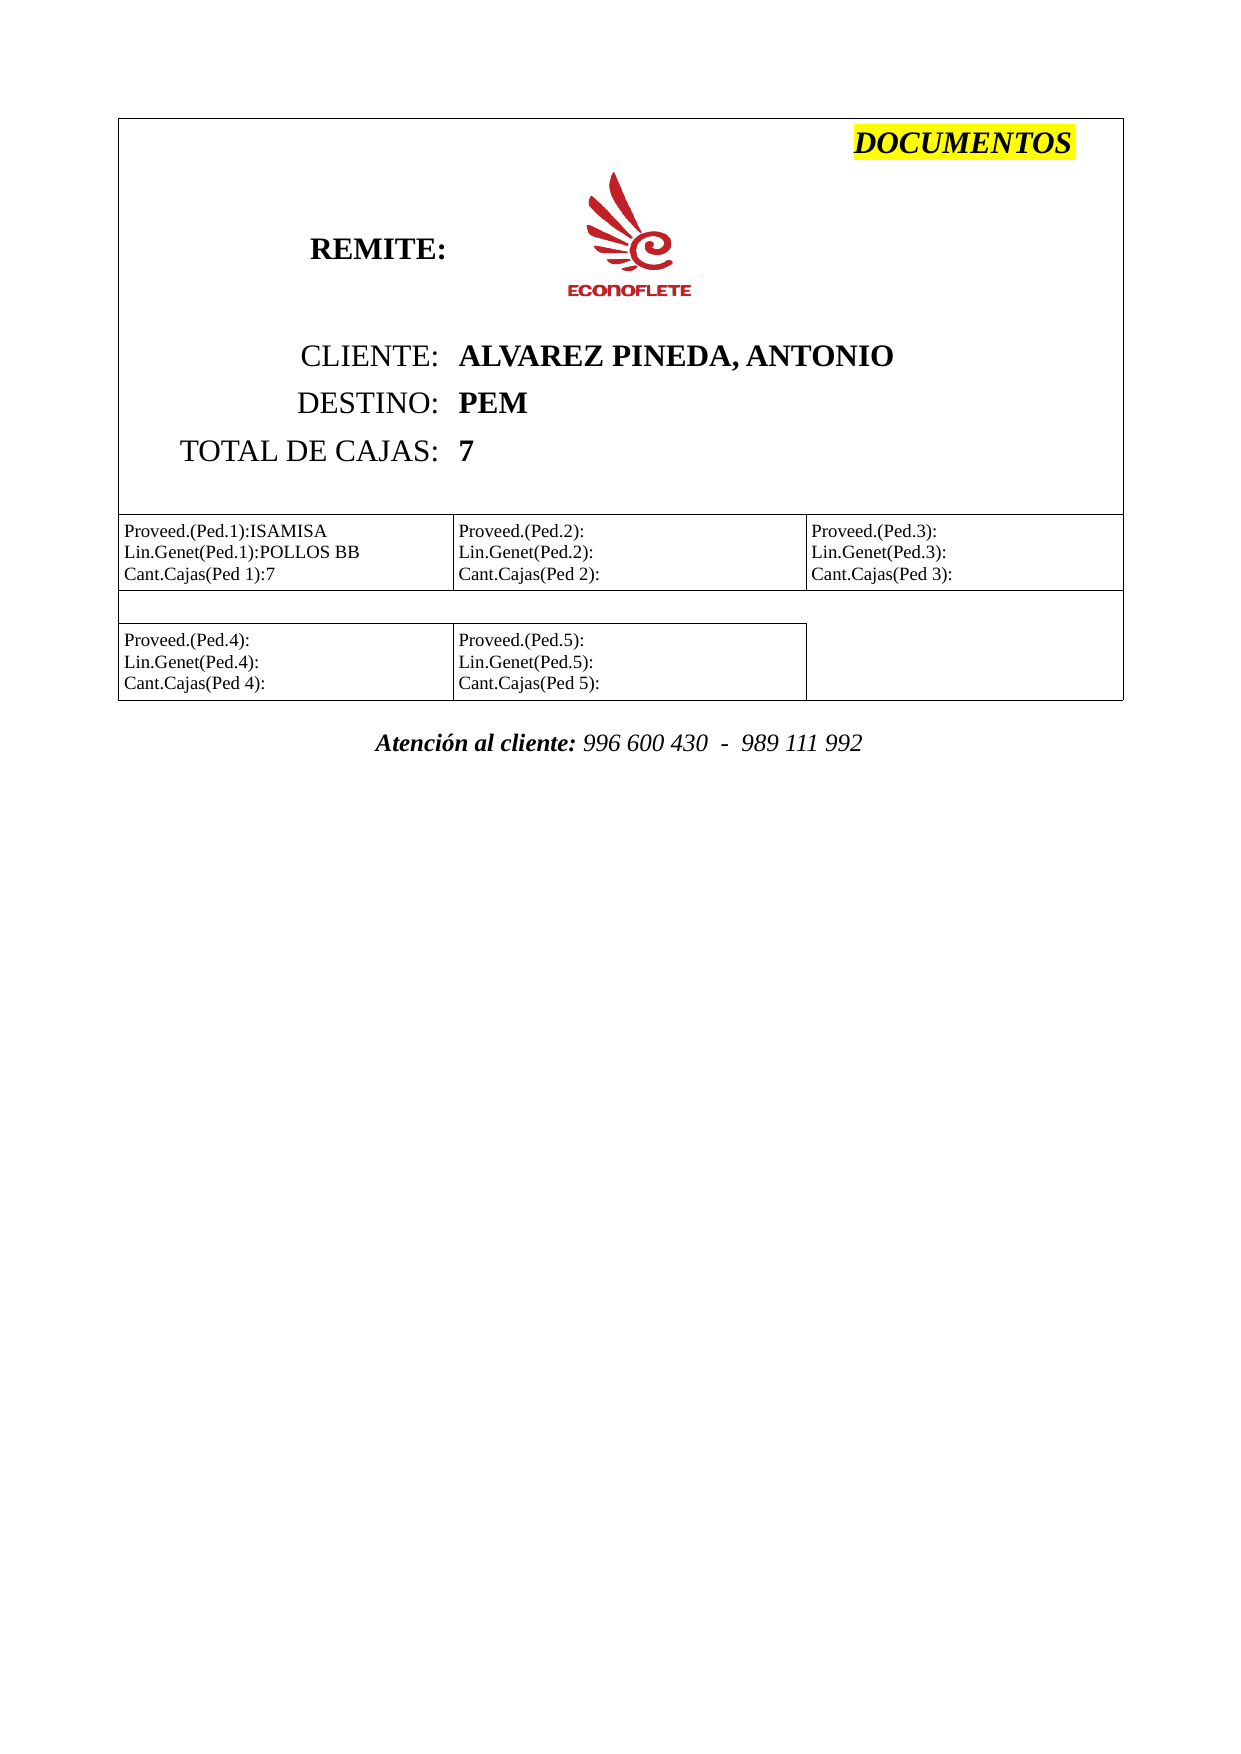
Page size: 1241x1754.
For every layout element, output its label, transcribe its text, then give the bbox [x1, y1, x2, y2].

picture [552, 171, 707, 297]
table_cell [453, 166, 806, 332]
table_cell [453, 591, 806, 623]
table_cell 7 [453, 426, 1123, 474]
table_cell [807, 623, 1123, 699]
table_cell [806, 379, 1123, 426]
table_cell ALVAREZ PINEDA, ANTONIO [453, 332, 1123, 379]
table_cell [806, 166, 1123, 332]
table_cell Proveed.(Ped.1):ISAMISA Lin.Genet(Ped.1):POLLOS BB Cant.Cajas(Ped 1):7 [119, 515, 453, 590]
table_cell [453, 474, 806, 514]
table_cell Proveed.(Ped.3): Lin.Genet(Ped.3): Cant.Cajas(Ped 3): [807, 515, 1123, 590]
table_cell Proveed.(Ped.5): Lin.Genet(Ped.5): Cant.Cajas(Ped 5): [454, 624, 806, 699]
table_cell PEM [453, 379, 806, 426]
table_cell [119, 591, 453, 623]
table_cell DESTINO: [119, 379, 453, 426]
table_cell [806, 591, 1123, 623]
text Atención al cliente: 996 600 430 - 989 111 992 [118, 728, 1122, 757]
table_header [119, 119, 453, 166]
table_cell CLIENTE: [119, 332, 453, 379]
table_header DOCUMENTOS [806, 119, 1123, 166]
table_cell TOTAL DE CAJAS: [119, 426, 453, 474]
table_cell REMITE: [119, 166, 453, 332]
table_cell [119, 474, 453, 514]
table_cell Proveed.(Ped.2): Lin.Genet(Ped.2): Cant.Cajas(Ped 2): [454, 515, 806, 590]
table_cell [806, 474, 1123, 514]
table_cell Proveed.(Ped.4): Lin.Genet(Ped.4): Cant.Cajas(Ped 4): [119, 624, 453, 699]
table_header [453, 119, 806, 166]
